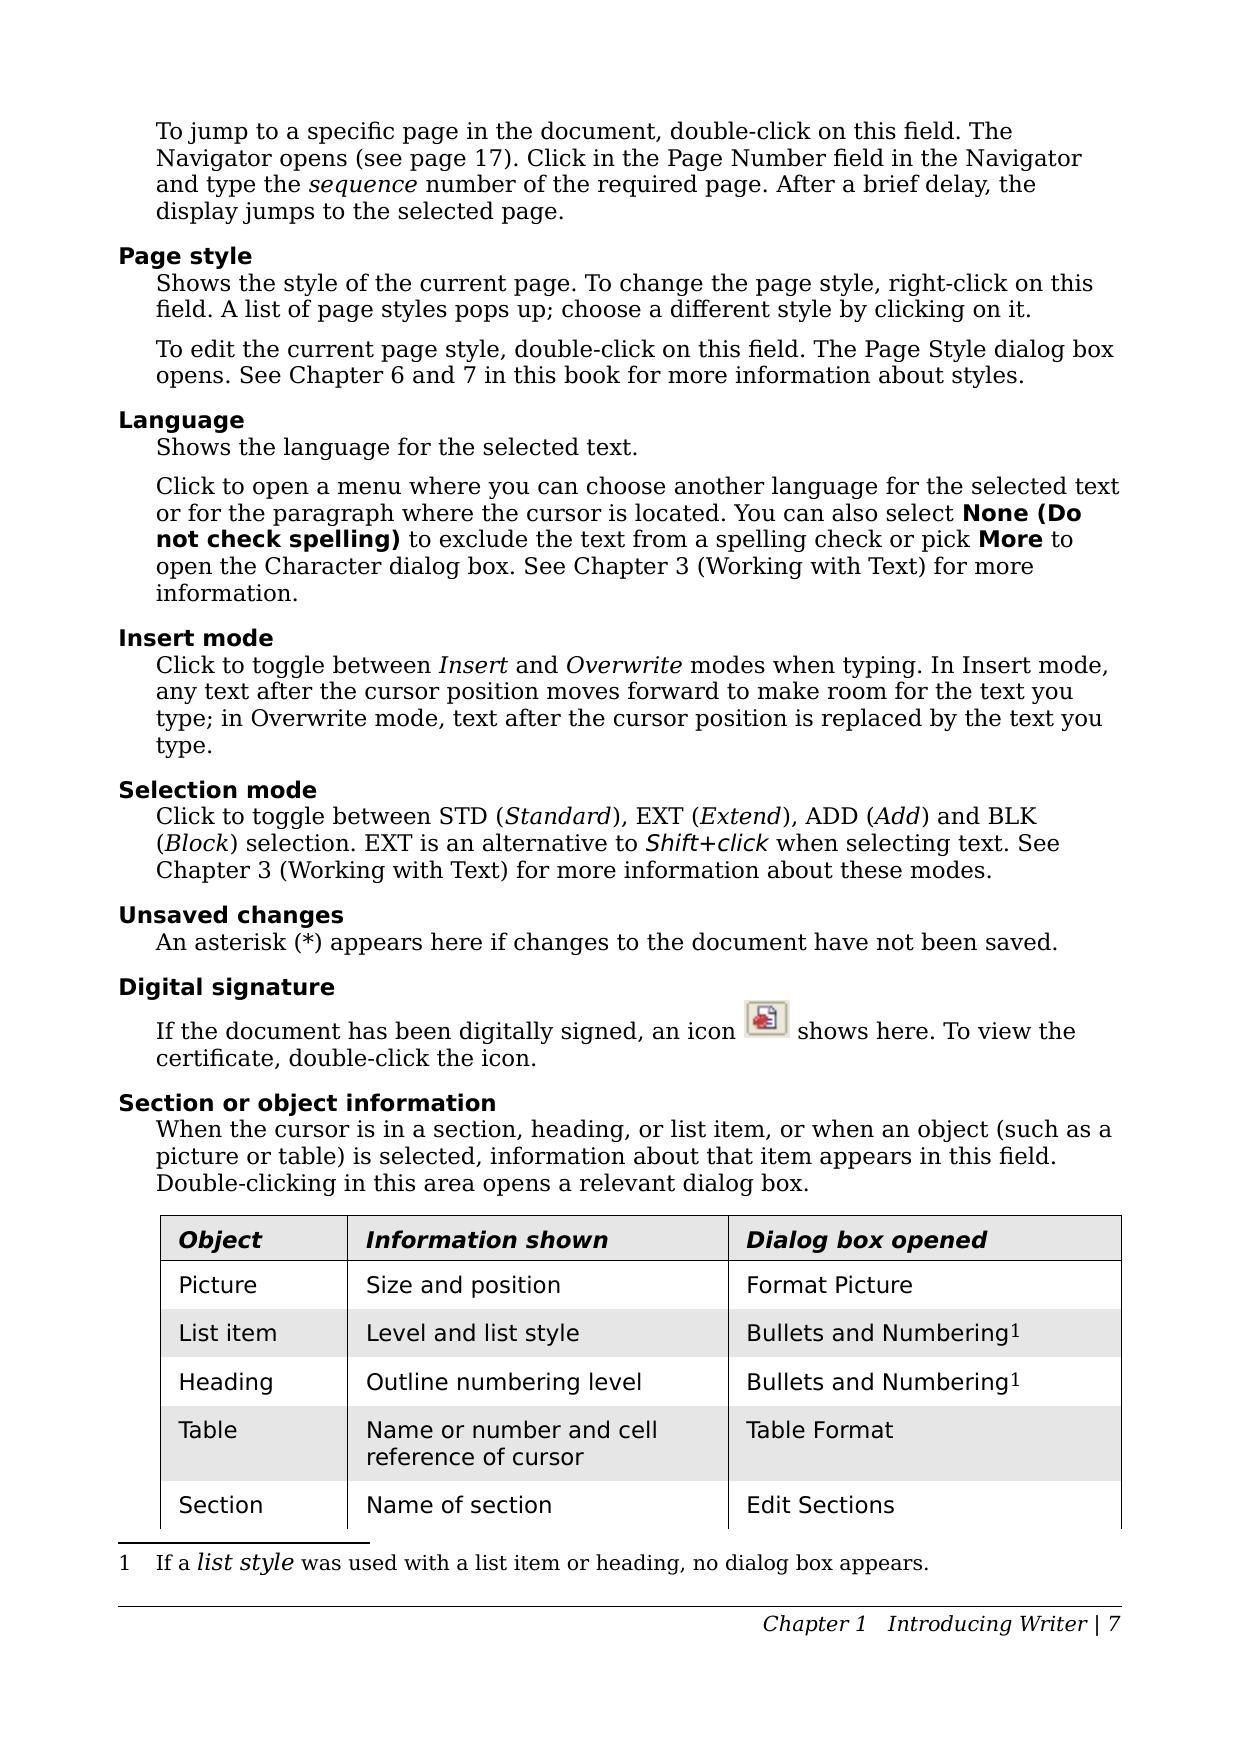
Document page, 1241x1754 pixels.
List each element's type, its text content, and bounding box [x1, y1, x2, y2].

text Language [118, 407, 1122, 434]
text Click to open a menu where you can choose another language for the selected text or for the paragraph where the cursor is located. You can also select None (Do not check spelling) to exclude the text from a spelling check or pick More to open the Character dialog box. See Chapter 3 (Working with Text) for more information. [156, 473, 1122, 607]
text If the document has been digitally signed, an icon shows here. To view the certificate, double-click the icon. [156, 1000, 1122, 1071]
text Section or object information [118, 1090, 1122, 1116]
text Shows the language for the selected text. [156, 434, 1122, 461]
table_cell Name or number and cell reference of cursor [348, 1406, 728, 1481]
table_cell Picture [161, 1261, 347, 1308]
table_cell Outline numbering level [348, 1357, 728, 1406]
table_header Information shown [348, 1216, 728, 1260]
table_cell Table [161, 1406, 347, 1481]
text Digital signature [118, 974, 1122, 1000]
text Selection mode [118, 777, 1122, 803]
table_header Dialog box opened [729, 1216, 1121, 1260]
text To edit the current page style, double-click on this field. The Page Style dialog box opens. See Chapter 6 and 7 in this book for more information about styles. [156, 336, 1122, 389]
table_cell Table Format [729, 1406, 1121, 1481]
picture [743, 1000, 790, 1038]
text To jump to a specific page in the document, double-click on this field. The Navigator opens (see page 17). Click in the Page Number field in the Navigator and type the sequence number of the required page. After a brief delay, the display jumps to the selected page. [156, 118, 1122, 225]
table_cell Format Picture [729, 1261, 1121, 1308]
text Shows the style of the current page. To change the page style, right-click on this field. A list of page styles pops up; choose a different style by clicking on it. [156, 270, 1122, 323]
table_cell Heading [161, 1357, 347, 1406]
table_cell Level and list style [348, 1309, 728, 1357]
text Insert mode [118, 625, 1122, 652]
table_cell Edit Sections [729, 1481, 1121, 1529]
table_cell Bullets and Numbering1 [729, 1357, 1121, 1406]
table_cell Section [161, 1481, 347, 1529]
text When the cursor is in a section, heading, or list item, or when an object (such as a picture or table) is selected, information about that item appears in this field. Double-clicking in this area opens a relevant dialog box. [156, 1116, 1122, 1196]
table_header Object [161, 1216, 347, 1260]
text Click to toggle between STD (Standard), EXT (Extend), ADD (Add) and BLK (Block) selection. EXT is an alternative to Shift+click when selecting text. See Chapter 3 (Working with Text) for more information about these modes. [156, 803, 1122, 883]
text Unsaved changes [118, 902, 1122, 929]
text Click to toggle between Insert and Overwrite modes when typing. In Insert mode, any text after the cursor position moves forward to make room for the text you type; in Overwrite mode, text after the cursor position is replaced by the text you type. [156, 652, 1122, 758]
text Page style [118, 243, 1122, 270]
table_cell Bullets and Numbering [729, 1309, 1121, 1357]
table_cell List item [161, 1309, 347, 1357]
text An asterisk (*) appears here if changes to the document have not been saved. [156, 929, 1122, 955]
table_cell Name of section [348, 1481, 728, 1529]
table_cell Size and position [348, 1261, 728, 1308]
